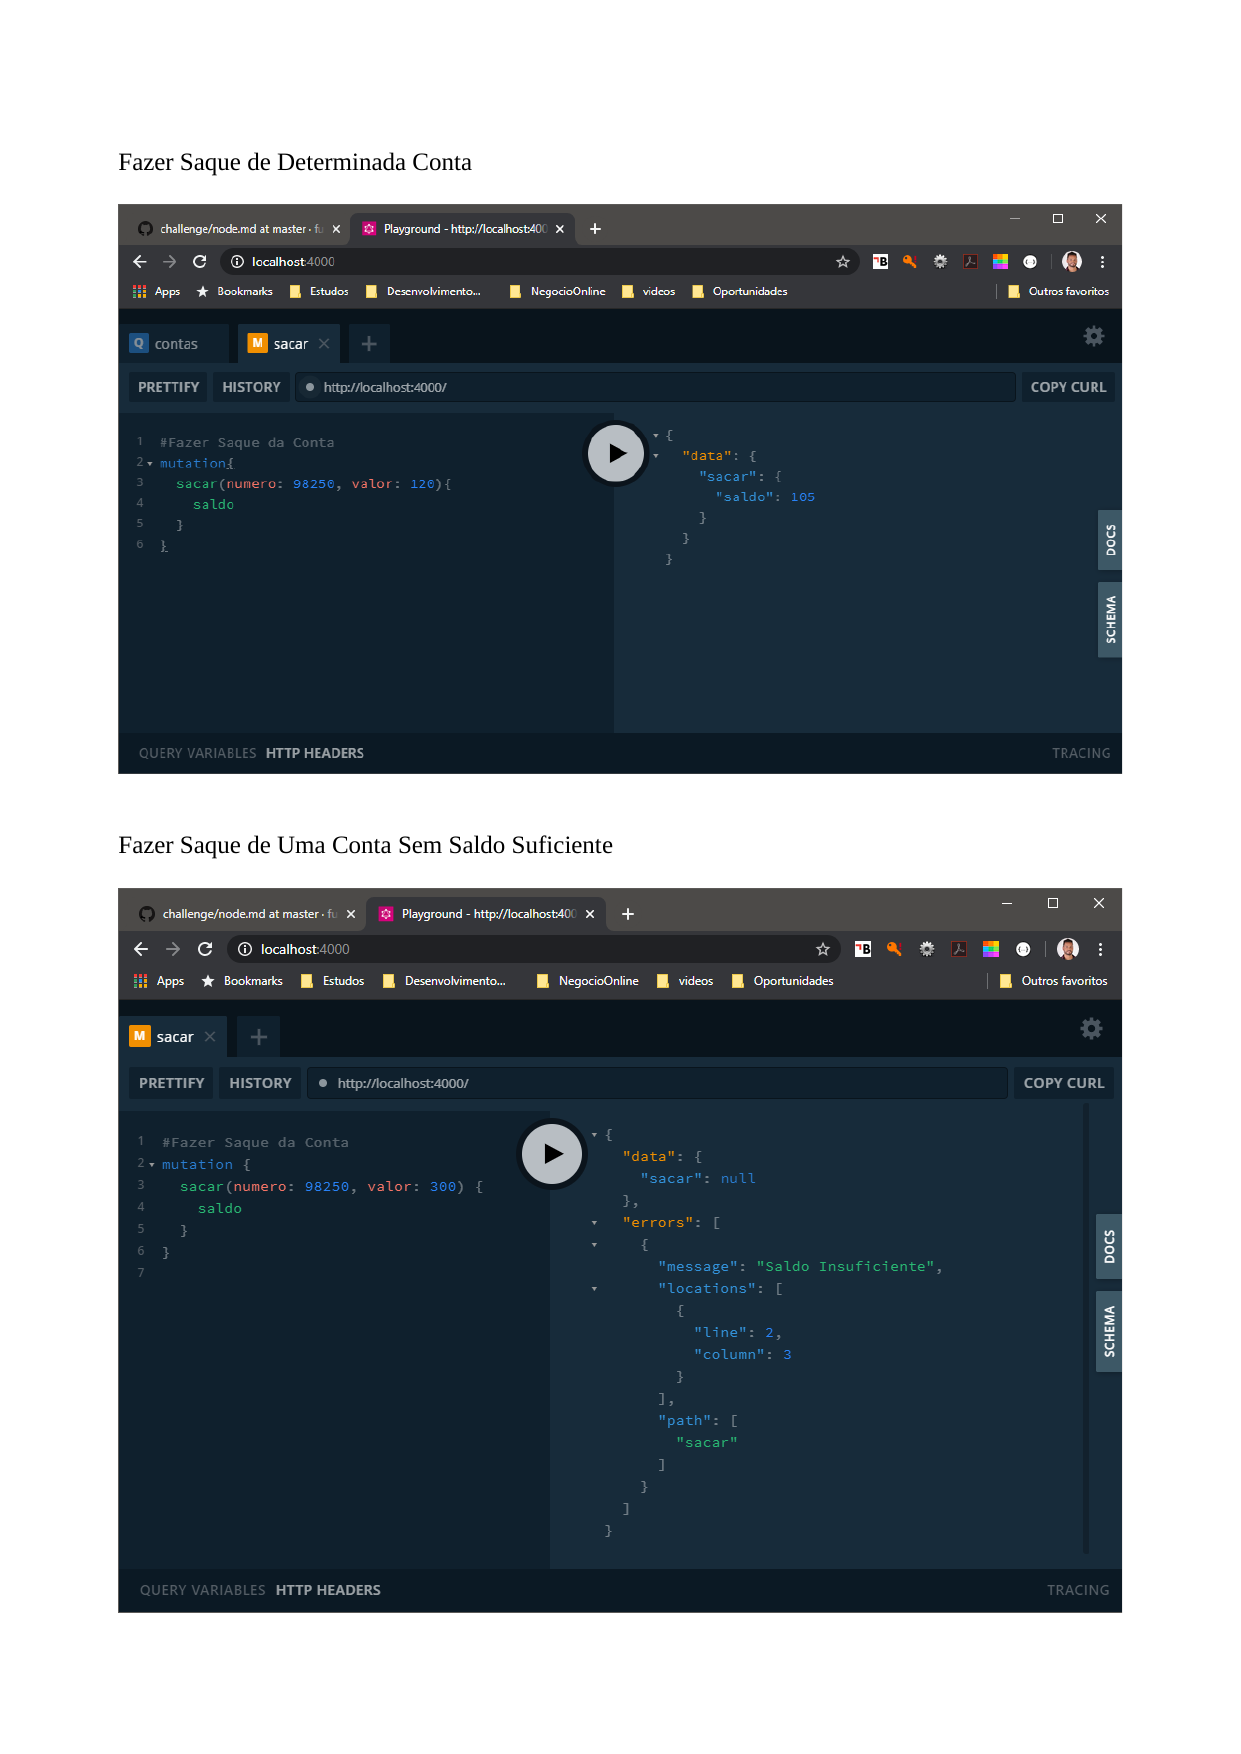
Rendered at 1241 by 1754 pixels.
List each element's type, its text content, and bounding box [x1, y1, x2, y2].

text Fazer Saque de Determinada Conta [118, 147, 1122, 176]
picture [118, 204, 1123, 774]
picture [118, 888, 1123, 1613]
text Fazer Saque de Uma Conta Sem Saldo Suficiente [118, 831, 1122, 859]
